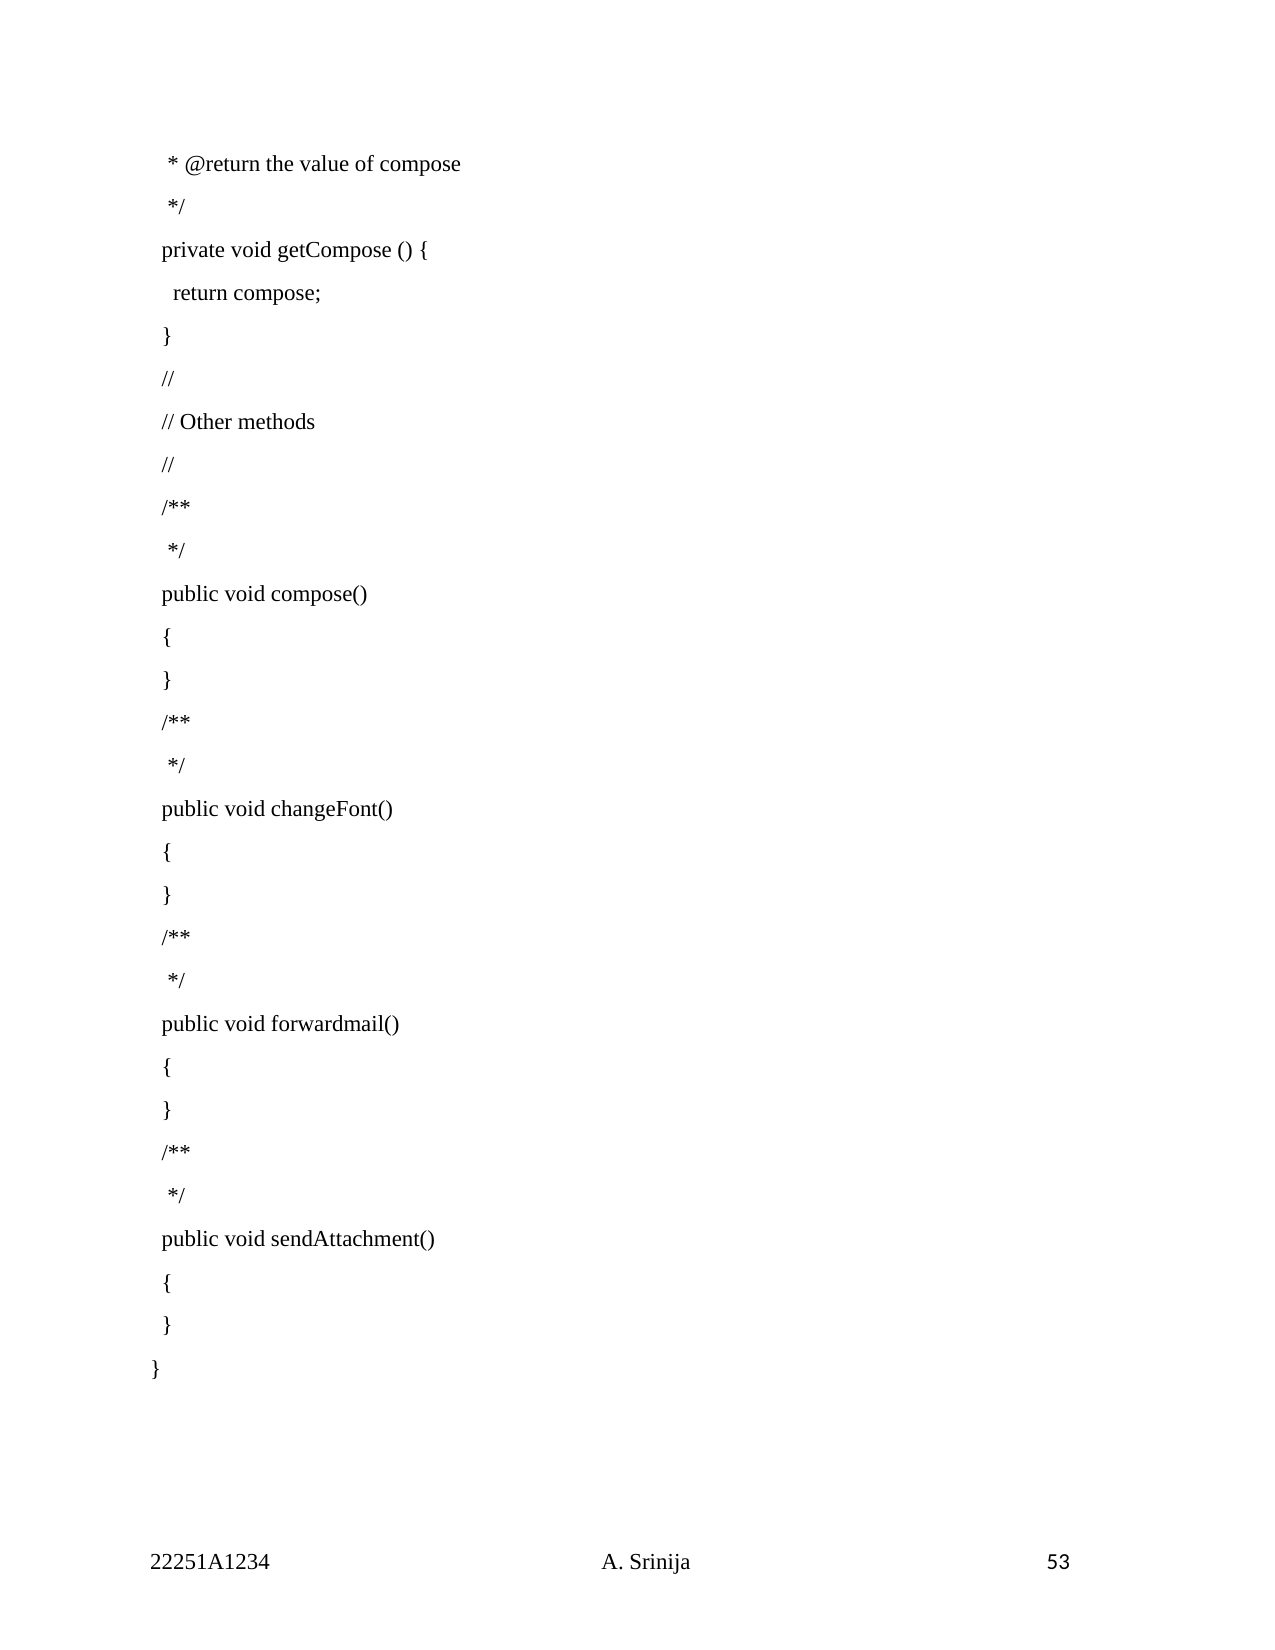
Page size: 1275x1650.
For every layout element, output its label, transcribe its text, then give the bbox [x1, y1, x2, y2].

text // [150, 365, 1125, 391]
text { [150, 1053, 1125, 1080]
text public void changeFont() [150, 795, 1125, 822]
text } [150, 881, 1125, 908]
text */ [150, 967, 1125, 994]
text /** [150, 709, 1125, 736]
text } [150, 1312, 1125, 1338]
text } [150, 1354, 1125, 1381]
text } [150, 1096, 1125, 1123]
text /** [150, 494, 1125, 521]
text */ [150, 193, 1125, 219]
text */ [150, 752, 1125, 779]
text { [150, 623, 1125, 649]
text /** [150, 924, 1125, 951]
text * @return the value of compose [150, 150, 1125, 176]
text } [150, 322, 1125, 348]
text { [150, 1268, 1125, 1295]
text // Other methods [150, 408, 1125, 434]
text */ [150, 537, 1125, 563]
text return compose; [150, 279, 1125, 305]
text public void sendAttachment() [150, 1226, 1125, 1252]
text public void forwardmail() [150, 1010, 1125, 1037]
text // [150, 451, 1125, 477]
text private void getCompose () { [150, 236, 1125, 262]
text /** [150, 1139, 1125, 1166]
text { [150, 838, 1125, 865]
text public void compose() [150, 580, 1125, 607]
text */ [150, 1182, 1125, 1209]
text } [150, 666, 1125, 693]
